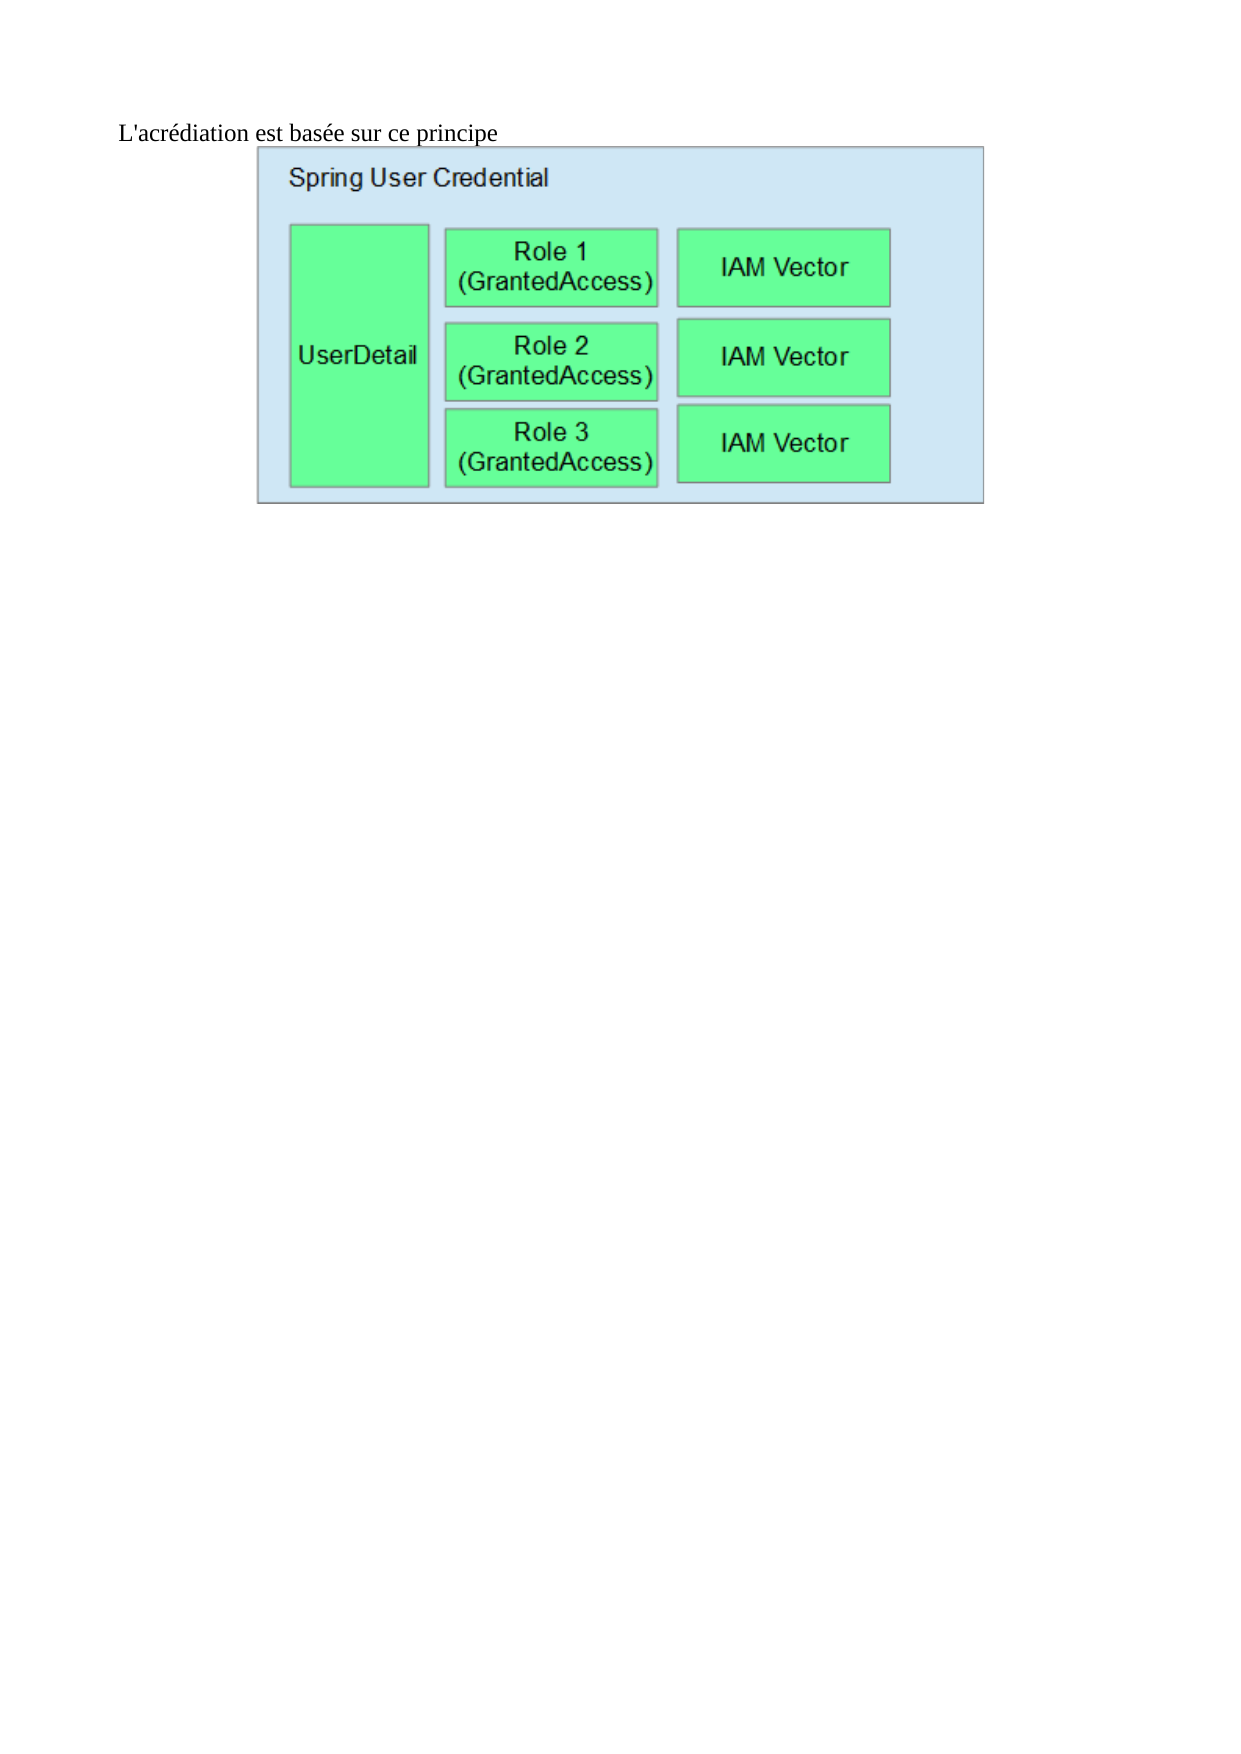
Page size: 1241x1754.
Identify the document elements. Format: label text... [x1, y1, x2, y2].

picture [256, 146, 985, 504]
text L'acrédiation est basée sur ce principe [118, 118, 1122, 147]
